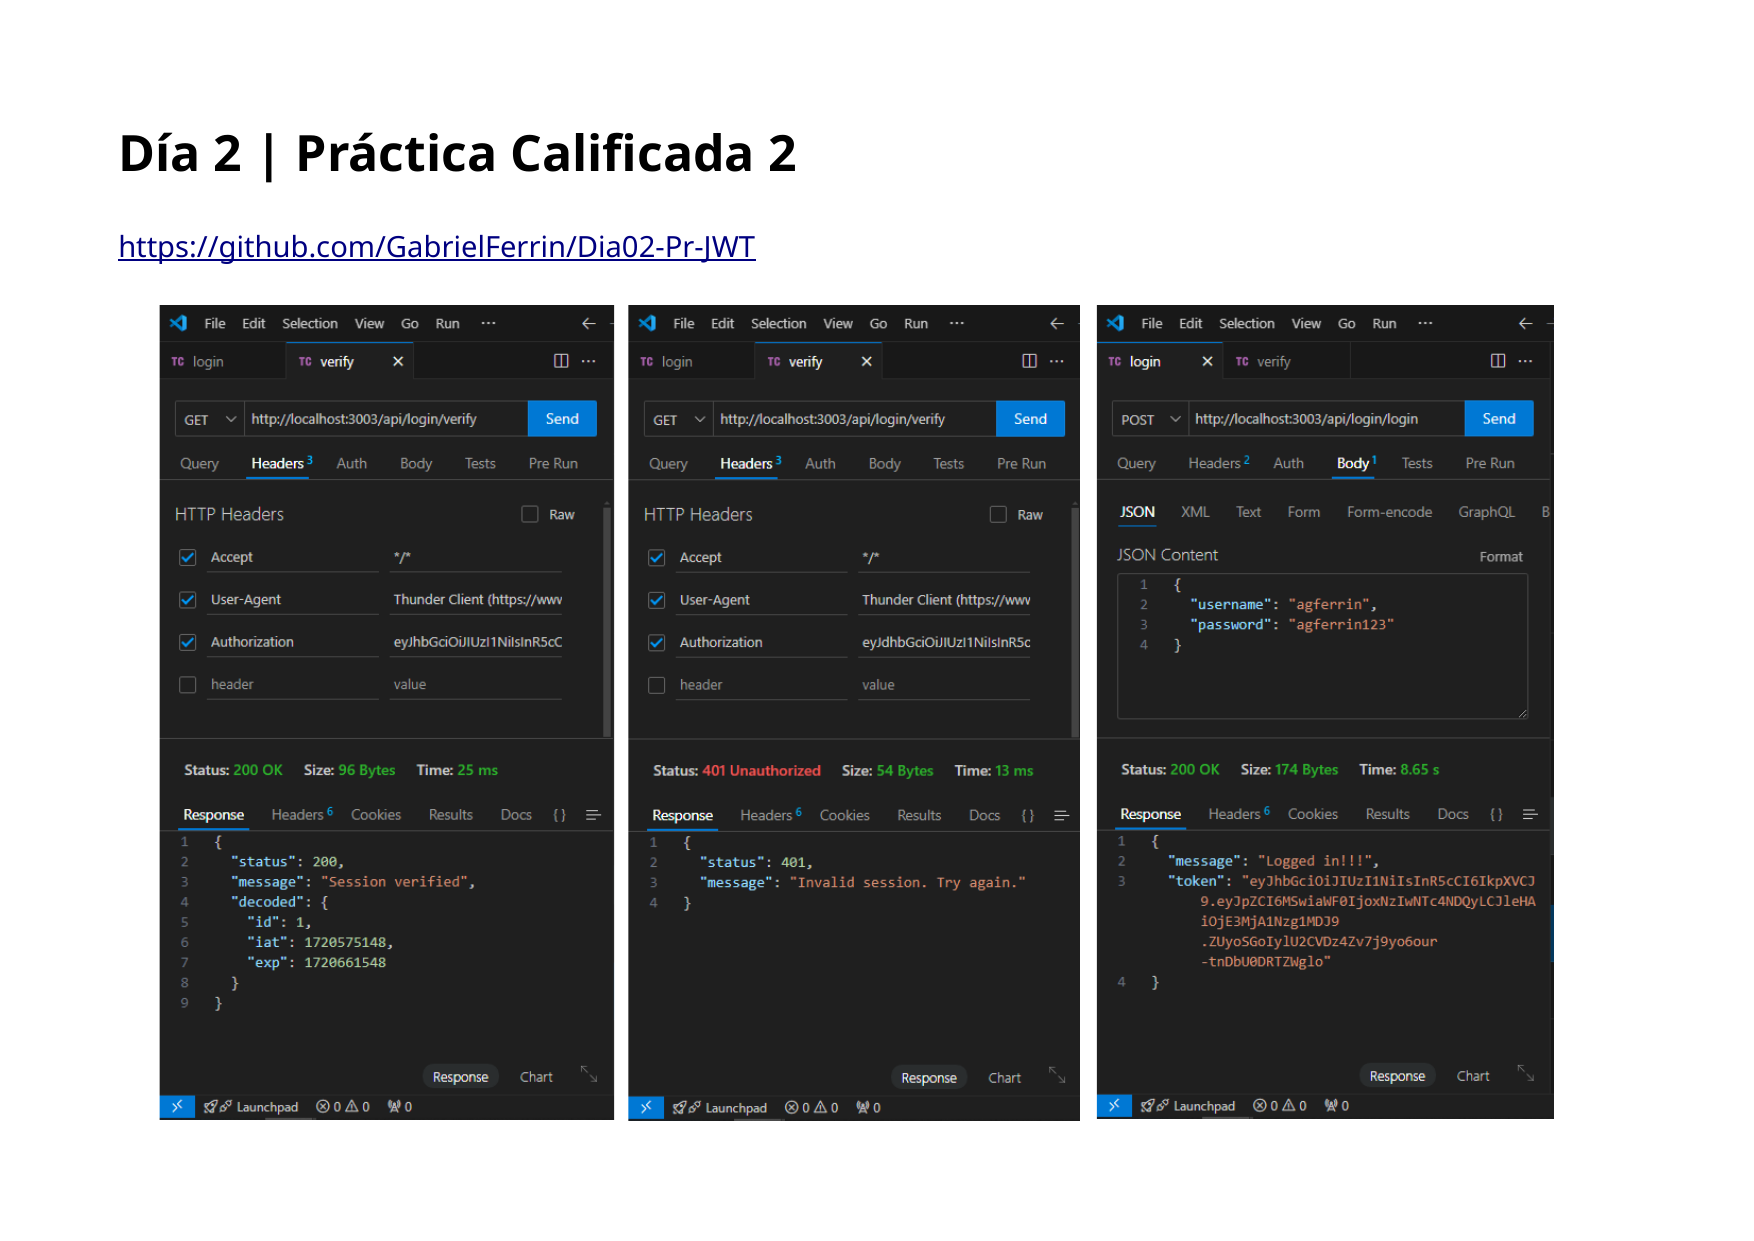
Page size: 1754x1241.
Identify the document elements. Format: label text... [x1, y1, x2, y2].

picture [159, 305, 615, 1120]
picture [628, 305, 1080, 1121]
picture [1096, 305, 1554, 1119]
text https://github.com/GabrielFerrin/Dia02-Pr-JWT [118, 226, 1636, 266]
text Día 2 | Práctica Calificada 2 [118, 118, 1636, 186]
